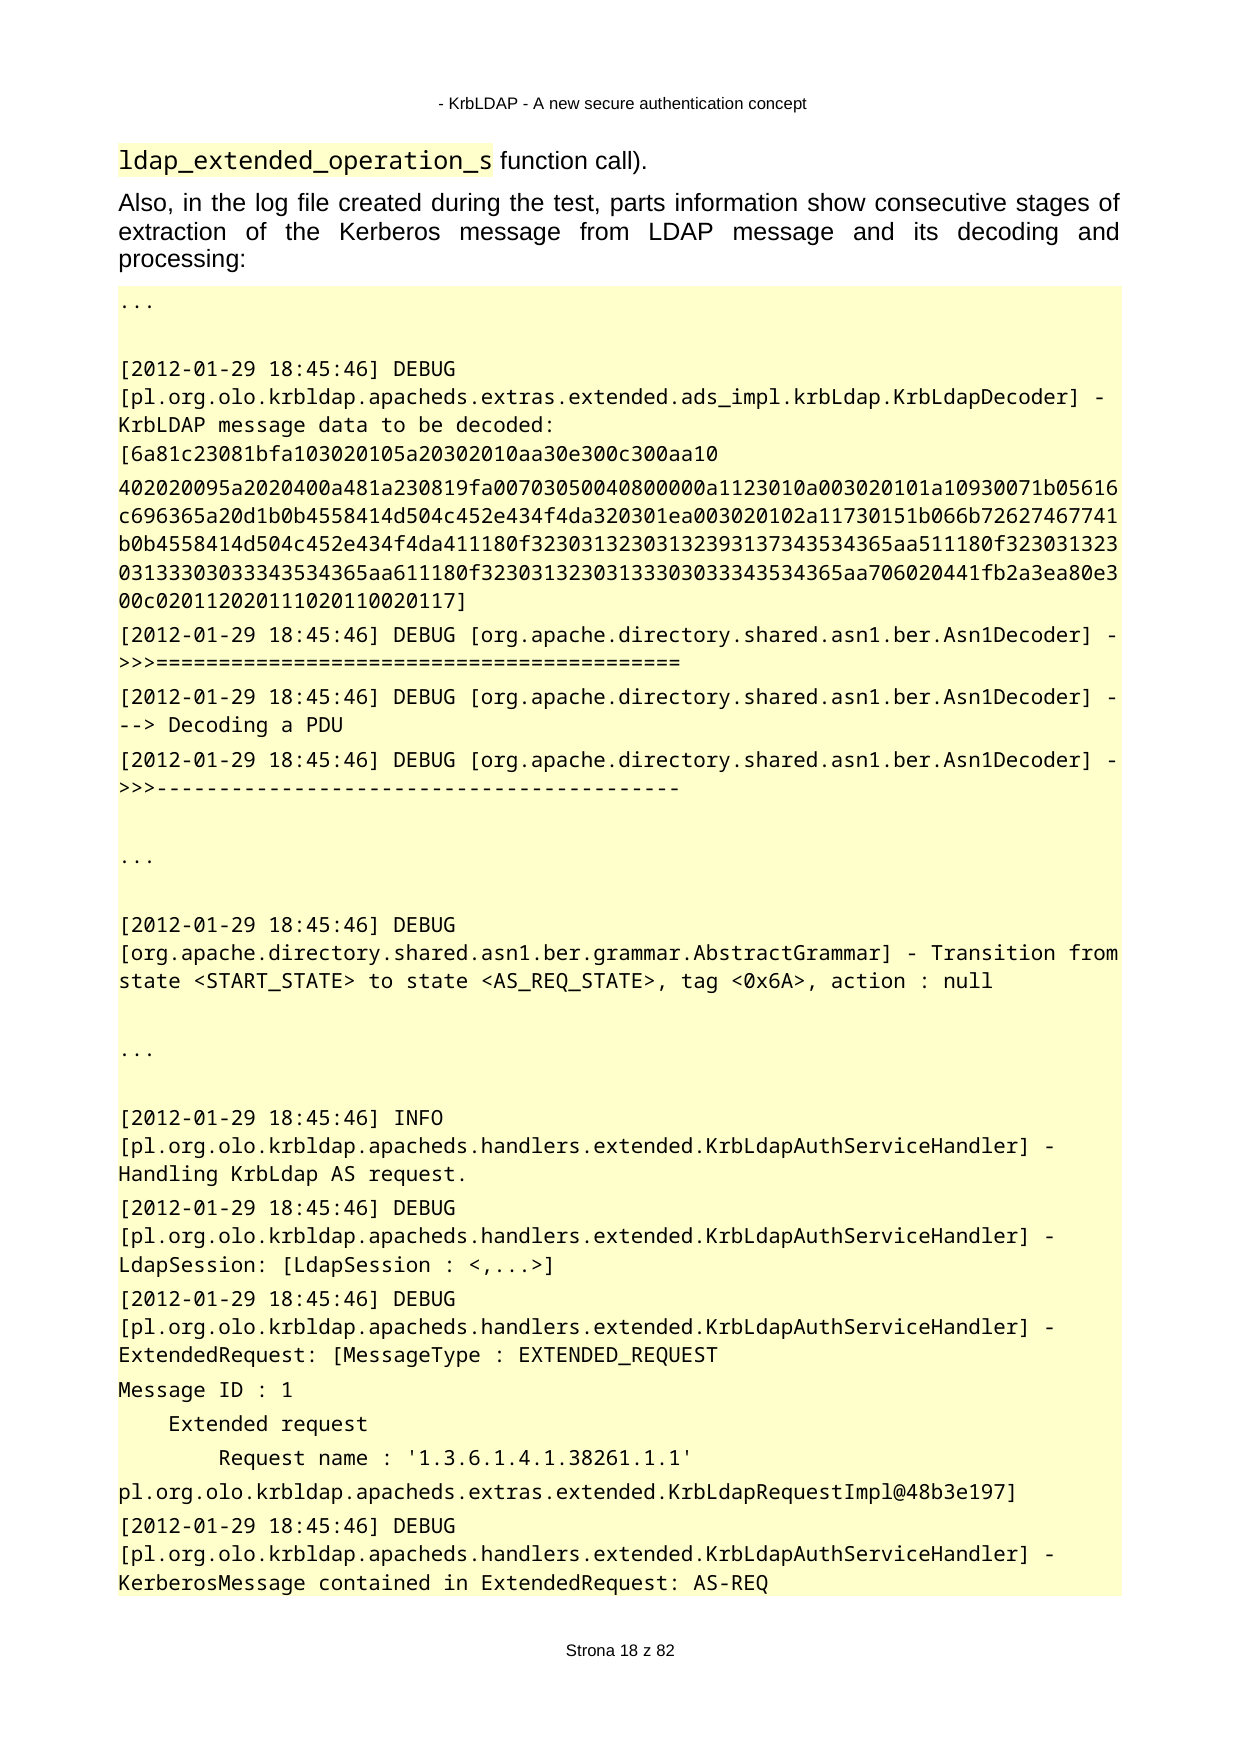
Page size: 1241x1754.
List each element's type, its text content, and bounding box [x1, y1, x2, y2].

text [2012-01-29 18:45:46] DEBUG [pl.org.olo.krbldap.apacheds.handlers.extended.KrbLdapAuthServiceHandler] - LdapSession: [LdapSession : <,...>] [118, 1193, 1122, 1278]
text Message ID : 1 [118, 1375, 1122, 1403]
text As can be seen thanks to configured debug settings, the LDAP client library is invoked to send the Kerberos message embedded in an LDAP extended operation (the ldap_extended_operation_s function call). [493, 143, 1122, 177]
text pl.org.olo.krbldap.apacheds.extras.extended.KrbLdapRequestImpl@48b3e197] [118, 1477, 1122, 1505]
text ... [118, 1034, 1122, 1063]
text Request name : '1.3.6.1.4.1.38261.1.1' [118, 1443, 1122, 1471]
text ... [118, 286, 1122, 314]
text Extended request [118, 1409, 1122, 1437]
text Also, in the log file created during the test, parts information show consecutive stages of extraction of the Kerberos message from LDAP message and its decoding and processing: [118, 189, 1122, 273]
text [2012-01-29 18:45:46] DEBUG [org.apache.directory.shared.asn1.ber.Asn1Decoder] - >>>========================================== [118, 620, 1122, 676]
text ... [118, 841, 1122, 869]
text [2012-01-29 18:45:46] INFO [pl.org.olo.krbldap.apacheds.handlers.extended.KrbLdapAuthServiceHandler] - Handling KrbLdap AS request. [118, 1103, 1122, 1187]
text [2012-01-29 18:45:46] DEBUG [org.apache.directory.shared.asn1.ber.Asn1Decoder] - >>>------------------------------------------ [118, 745, 1122, 801]
text 402020095a2020400a481a230819fa00703050040800000a1123010a003020101a10930071b05616c696365a20d1b0b4558414d504c452e434f4da320301ea003020102a11730151b066b72627467741b0b4558414d504c452e434f4da411180f32303132303132393137343534365aa511180f32303132303133303033343534365aa611180f32303132303133303033343534365aa706020441fb2a3ea80e300c020112020111020110020117] [118, 473, 1122, 614]
text [2012-01-29 18:45:46] DEBUG [org.apache.directory.shared.asn1.ber.Asn1Decoder] - --> Decoding a PDU [118, 682, 1122, 739]
text [2012-01-29 18:45:46] DEBUG [pl.org.olo.krbldap.apacheds.handlers.extended.KrbLdapAuthServiceHandler] - KerberosMessage contained in ExtendedRequest: AS-REQ [118, 1511, 1122, 1596]
text [2012-01-29 18:45:46] DEBUG [pl.org.olo.krbldap.apacheds.extras.extended.ads_impl.krbLdap.KrbLdapDecoder] - KrbLDAP message data to be decoded: [6a81c23081bfa103020105a20302010aa30e300c300aa10 [118, 354, 1122, 467]
text [2012-01-29 18:45:46] DEBUG [pl.org.olo.krbldap.apacheds.handlers.extended.KrbLdapAuthServiceHandler] - ExtendedRequest: [MessageType : EXTENDED_REQUEST [118, 1284, 1122, 1369]
text [2012-01-29 18:45:46] DEBUG [org.apache.directory.shared.asn1.ber.grammar.AbstractGrammar] - Transition from state <START_STATE> to state <AS_REQ_STATE>, tag <0x6A>, action : null [118, 910, 1122, 994]
